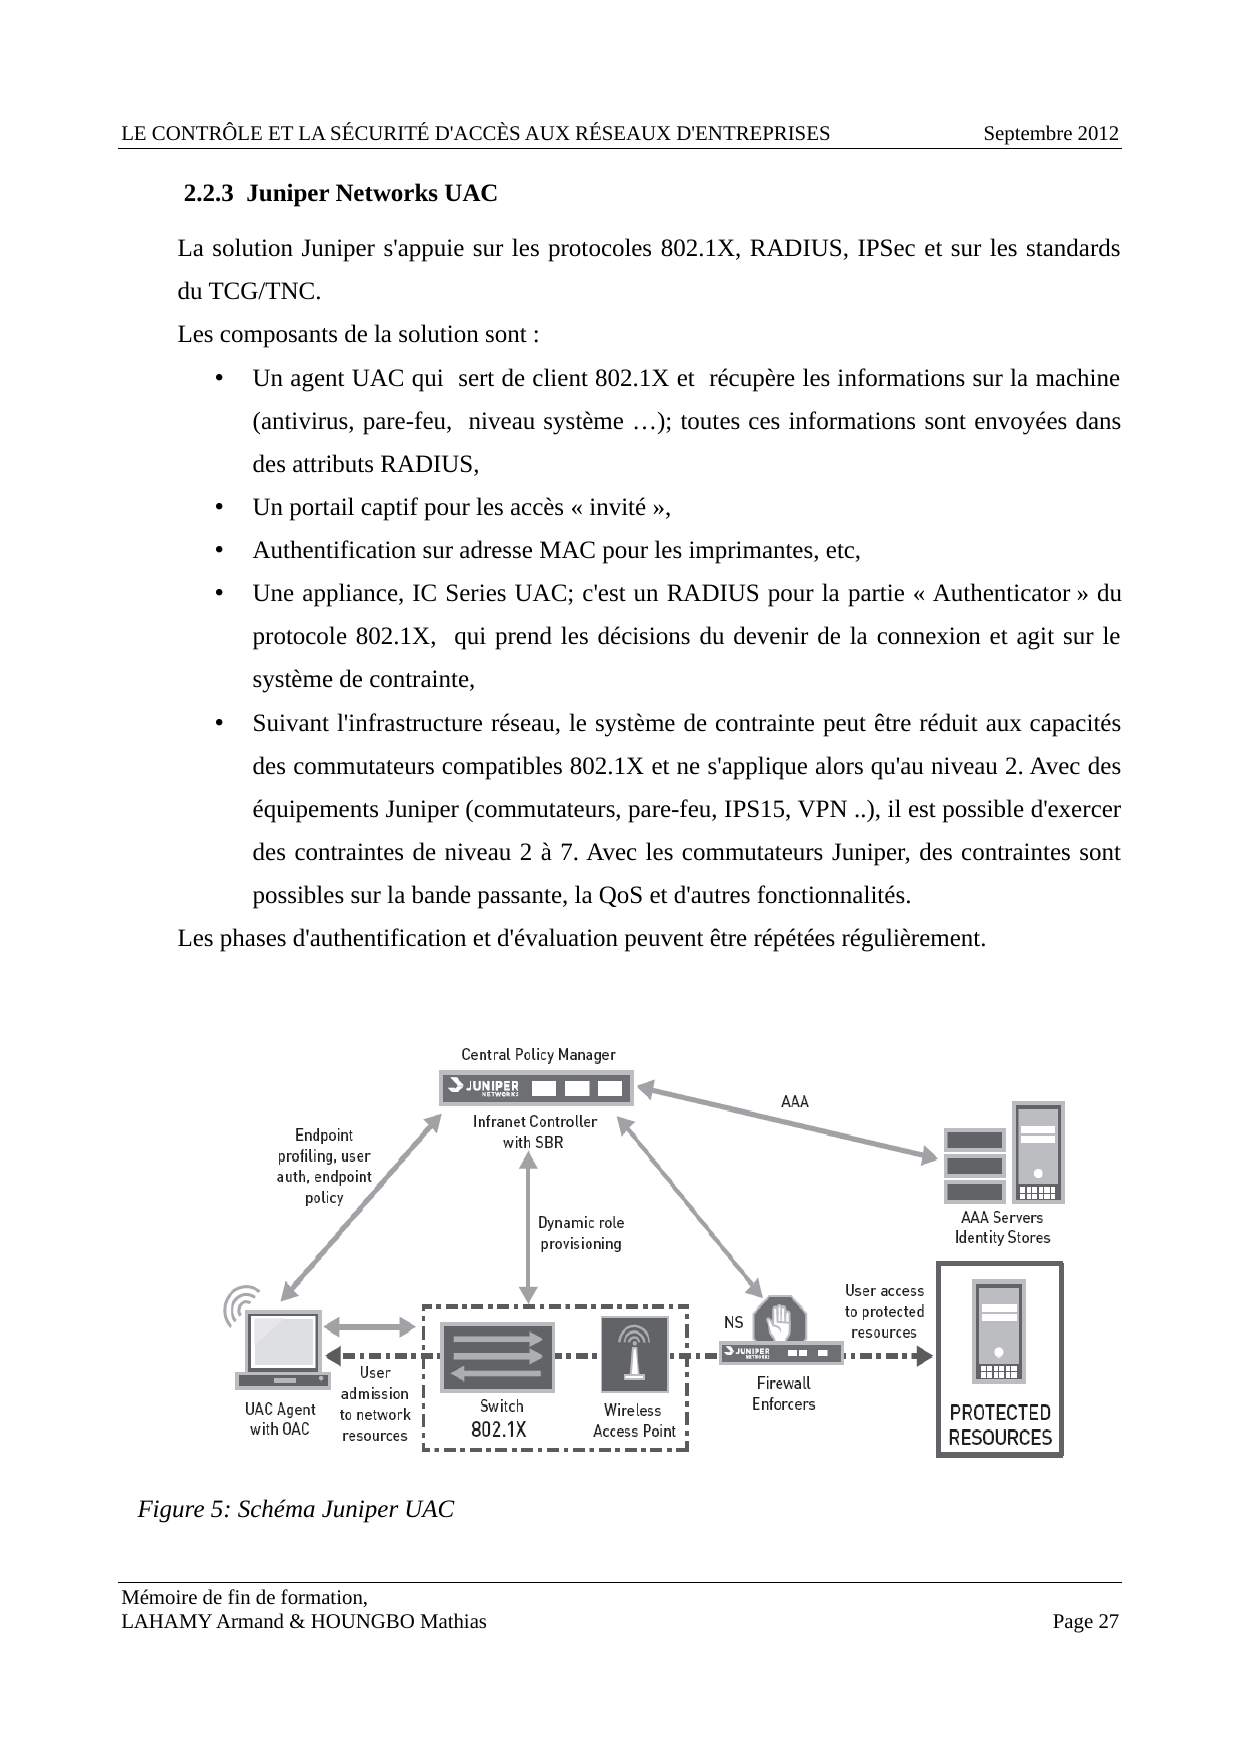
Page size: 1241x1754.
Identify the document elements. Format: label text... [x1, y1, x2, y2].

picture [196, 1013, 1102, 1480]
subtitle 2.2.3 Juniper Networks UAC [177, 178, 1122, 206]
list Un portail captif pour les accès « invité », [215, 492, 1122, 521]
text Figure 5: Schéma Juniper UAC [137, 1023, 1132, 1523]
list Une appliance, IC Series UAC; c'est un RADIUS pour la partie « Authenticator » du protocole 802.1X, qui prend les décisions du devenir de la connexion et agit sur le système de contrainte, [215, 578, 1122, 693]
list Authentification sur adresse MAC pour les imprimantes, etc, [215, 535, 1122, 564]
text Les phases d'authentification et d'évaluation peuvent être répétées régulièrement. [177, 923, 1122, 952]
list Un agent UAC qui sert de client 802.1X et récupère les informations sur la machine (antivirus, pare-feu, niveau système …); toutes ces informations sont envoyées dans des attributs RADIUS, [215, 363, 1122, 478]
text Les composants de la solution sont : [177, 319, 1122, 348]
list Suivant l'infrastructure réseau, le système de contrainte peut être réduit aux capacités des commutateurs compatibles 802.1X et ne s'applique alors qu'au niveau 2. Avec des équipements Juniper (commutateurs, pare-feu, IPS15, VPN ..), il est possible d'exercer des contraintes de niveau 2 à 7. Avec les commutateurs Juniper, des contraintes sont possibles sur la bande passante, la QoS et d'autres fonctionnalités. [215, 708, 1122, 909]
text La solution Juniper s'appuie sur les protocoles 802.1X, RADIUS, IPSec et sur les standards du TCG/TNC. [177, 233, 1122, 305]
